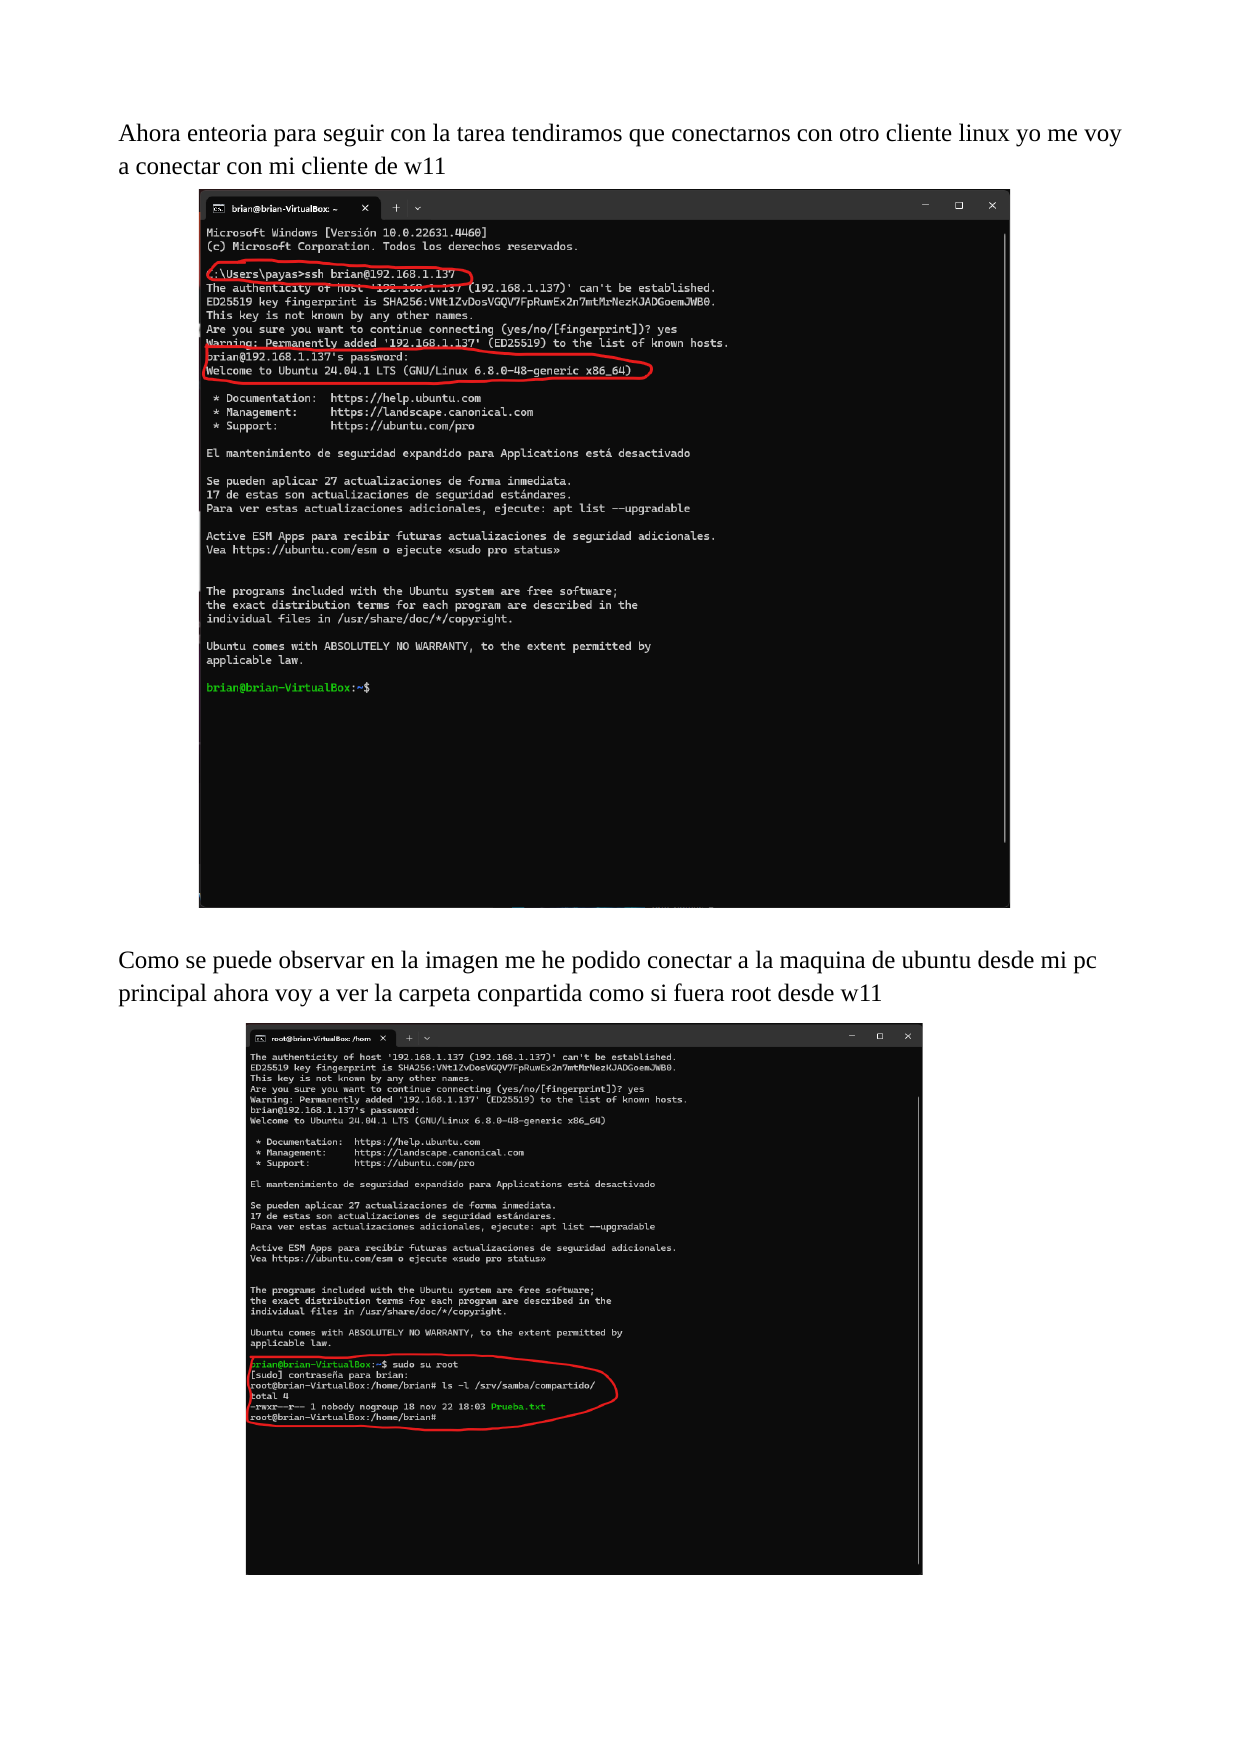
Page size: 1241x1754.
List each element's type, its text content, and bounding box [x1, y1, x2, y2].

picture [198, 189, 1011, 908]
text Como se puede observar en la imagen me he podido conectar a la maquina de ubuntu desde mi pc principal ahora voy a ver la carpeta conpartida como si fuera root desde w11 [118, 199, 1122, 1155]
picture [245, 1023, 923, 1575]
text Ahora enteoria para seguir con la tarea tendiramos que conectarnos con otro cliente linux yo me voy a conectar con mi cliente de w11 [118, 118, 1122, 180]
